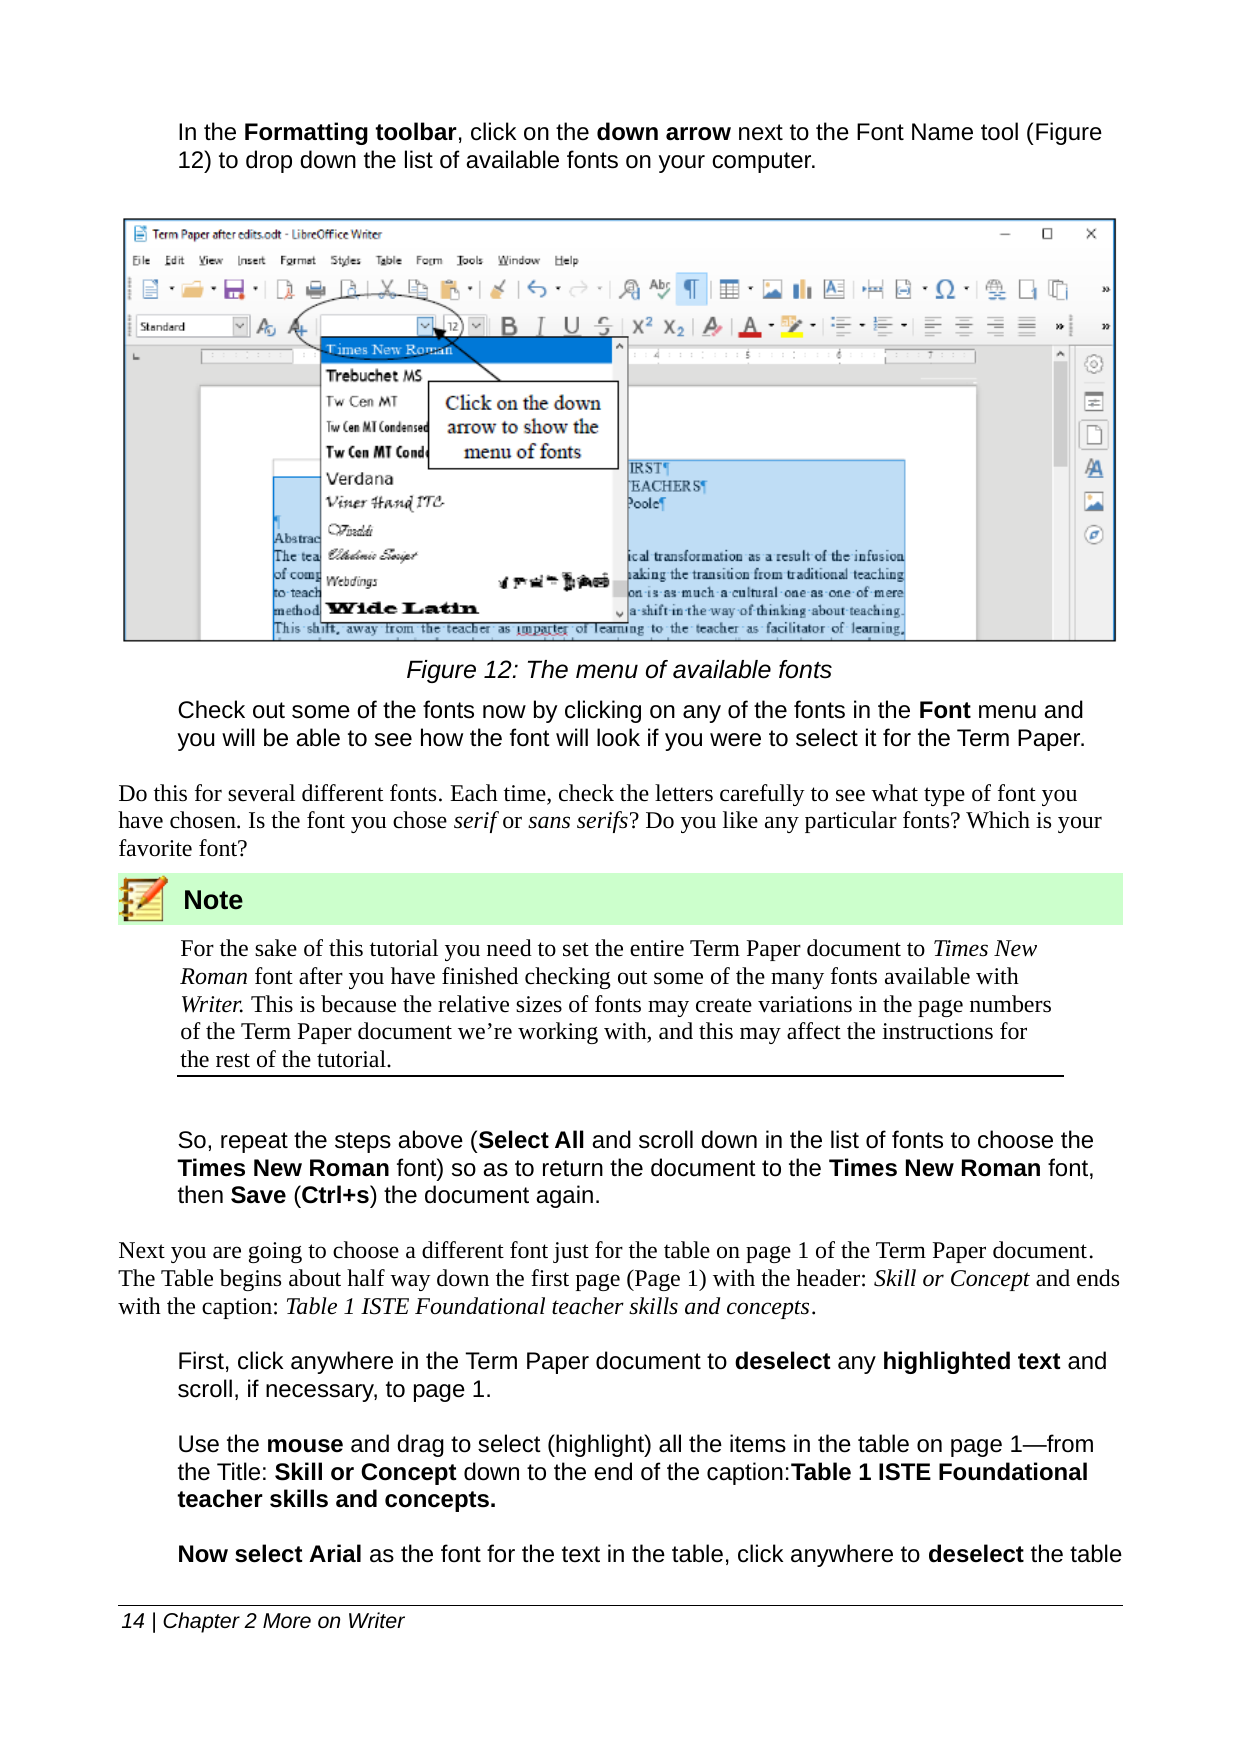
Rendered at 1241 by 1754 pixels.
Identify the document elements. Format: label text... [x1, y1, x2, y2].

text First, click anywhere in the Term Paper document to deselect any highlighted text and scroll, if necessary, to page 1. [177, 1347, 1123, 1402]
text Check out some of the fonts now by clicking on any of the fonts in the Font menu and you will be able to see how the font will look if you were to select it for the Term Paper. [177, 696, 1123, 751]
subtitle Note [118, 873, 1123, 925]
text Next you are going to choose a different font just for the table on page 1 of the Term Paper document. The Table begins about half way down the first page (Page 1) with the header: Skill or Concept and ends with the caption: Table 1 ISTE Foundational teacher skills and concepts. [118, 1237, 1123, 1319]
picture [119, 874, 170, 925]
text Now select Arial as the font for the text in the table, click anywhere to deselect the table [177, 1540, 1123, 1568]
picture [118, 214, 1123, 650]
text In the Formatting toolbar, click on the down arrow next to the Font Name tool (Figure 12) to drop down the list of available fonts on your computer. [177, 118, 1123, 173]
text For the sake of this tutorial you need to set the entire Term Paper document to Times New Roman font after you have finished checking out some of the many fonts available with Writer. This is because the relative sizes of fonts may create variations in the page numbers of the Term Paper document we’re working with, and this may affect the instructions for the rest of the tutorial. [177, 931, 1064, 1075]
text Do this for several different fonts. Each time, check the letters carefully to see what type of font you have chosen. Is the font you chose serif or sans serifs? Do you like any particular fonts? Which is your favorite font? [118, 779, 1123, 862]
text Figure 12: The menu of available fonts [118, 650, 1123, 684]
text Use the mouse and drag to select (highlight) all the items in the table on page 1—from the Title: Skill or Concept down to the end of the caption:Table 1 ISTE Foundational teacher skills and concepts. [177, 1430, 1123, 1513]
text So, repeat the steps above (Select All and scroll down in the list of fonts to choose the Times New Roman font) so as to return the document to the Times New Roman font, then Save (Ctrl+s) the document again. [177, 1126, 1123, 1209]
